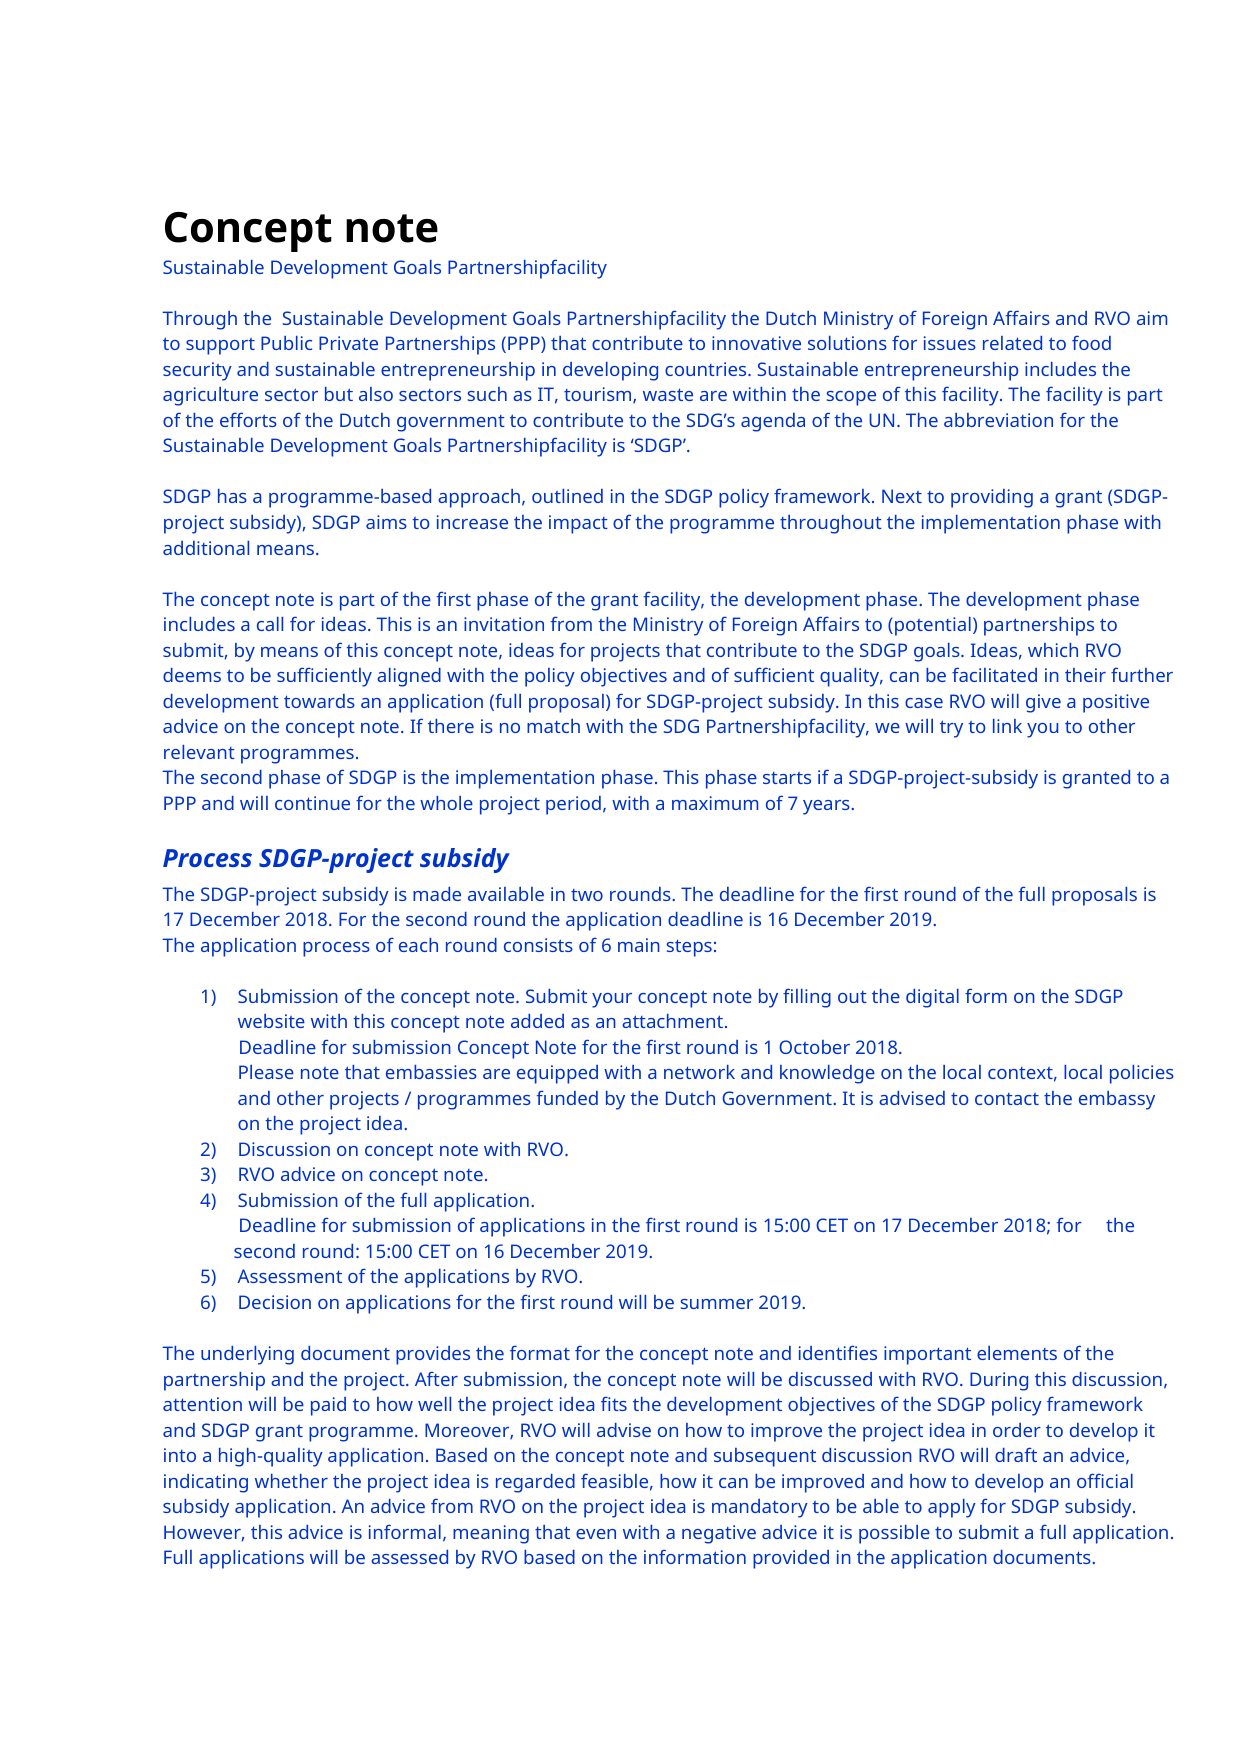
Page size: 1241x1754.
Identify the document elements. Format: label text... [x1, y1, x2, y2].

text Please note that embassies are equipped with a network and knowledge on the local context, local policies and other projects / programmes funded by the Dutch Government. It is advised to contact the embassy on the project idea. [237, 1059, 1181, 1136]
text The concept note is part of the first phase of the grant facility, the development phase. The development phase includes a call for ideas. This is an invitation from the Ministry of Foreign Affairs to (potential) partnerships to submit, by means of this concept note, ideas for projects that contribute to the SDGP goals. Ideas, which RVO deems to be sufficiently aligned with the policy objectives and of sufficient quality, can be facilitated in their further development towards an application (full proposal) for SDGP-project subsidy. In this case RVO will give a positive advice on the concept note. If there is no match with the SDG Partnershipfacility, we will try to link you to other relevant programmes. [162, 586, 1181, 764]
list RVO advice on concept note. [200, 1162, 1181, 1187]
text Sustainable Development Goals Partnershipfacility [162, 254, 1181, 280]
text The second phase of SDGP is the implementation phase. This phase starts if a SDGP-project-subsidy is granted to a PPP and will continue for the whole project period, with a maximum of 7 years. [162, 764, 1181, 816]
text Deadline for submission of applications in the first round is 15:00 CET on 17 December 2018; for the second round: 15:00 CET on 16 December 2019. [233, 1213, 1181, 1264]
subtitle Process SDGP-project subsidy [162, 841, 1181, 875]
list Decision on applications for the first round will be summer 2019. [200, 1289, 1181, 1315]
list Submission of the full application. [200, 1187, 1181, 1213]
text SDGP has a programme-based approach, outlined in the SDGP policy framework. Next to providing a grant (SDGP-project subsidy), SDGP aims to increase the impact of the programme throughout the implementation phase with additional means. [162, 484, 1181, 560]
list Submission of the concept note. Submit your concept note by filling out the digital form on the SDGP website with this concept note added as an attachment. [200, 983, 1181, 1034]
text Deadline for submission Concept Note for the first round is 1 October 2018. [223, 1034, 1181, 1059]
text The SDGP-project subsidy is made available in two rounds. The deadline for the first round of the full proposals is 17 December 2018. For the second round the application deadline is 16 December 2019. [162, 881, 1181, 932]
list Assessment of the applications by RVO. [200, 1264, 1181, 1289]
title Concept note [162, 197, 1181, 254]
text The application process of each round consists of 6 main steps: [162, 932, 1181, 957]
text Through the Sustainable Development Goals Partnershipfacility the Dutch Ministry of Foreign Affairs and RVO aim to support Public Private Partnerships (PPP) that contribute to innovative solutions for issues related to food security and sustainable entrepreneurship in developing countries. Sustainable entrepreneurship includes the agriculture sector but also sectors such as IT, tourism, waste are within the scope of this facility. The facility is part of the efforts of the Dutch government to contribute to the SDG’s agenda of the UN. The abbreviation for the Sustainable Development Goals Partnershipfacility is ‘SDGP’. [162, 305, 1181, 458]
list Discussion on concept note with RVO. [200, 1136, 1181, 1162]
text The underlying document provides the format for the concept note and identifies important elements of the partnership and the project. After submission, the concept note will be discussed with RVO. During this discussion, attention will be paid to how well the project idea fits the development objectives of the SDGP policy framework and SDGP grant programme. Moreover, RVO will advise on how to improve the project idea in order to develop it into a high-quality application. Based on the concept note and subsequent discussion RVO will draft an advice, indicating whether the project idea is regarded feasible, how it can be improved and how to develop an official subsidy application. An advice from RVO on the project idea is mandatory to be able to apply for SDGP subsidy. However, this advice is informal, meaning that even with a negative advice it is possible to submit a full application. Full applications will be assessed by RVO based on the information provided in the application documents. [162, 1340, 1181, 1570]
